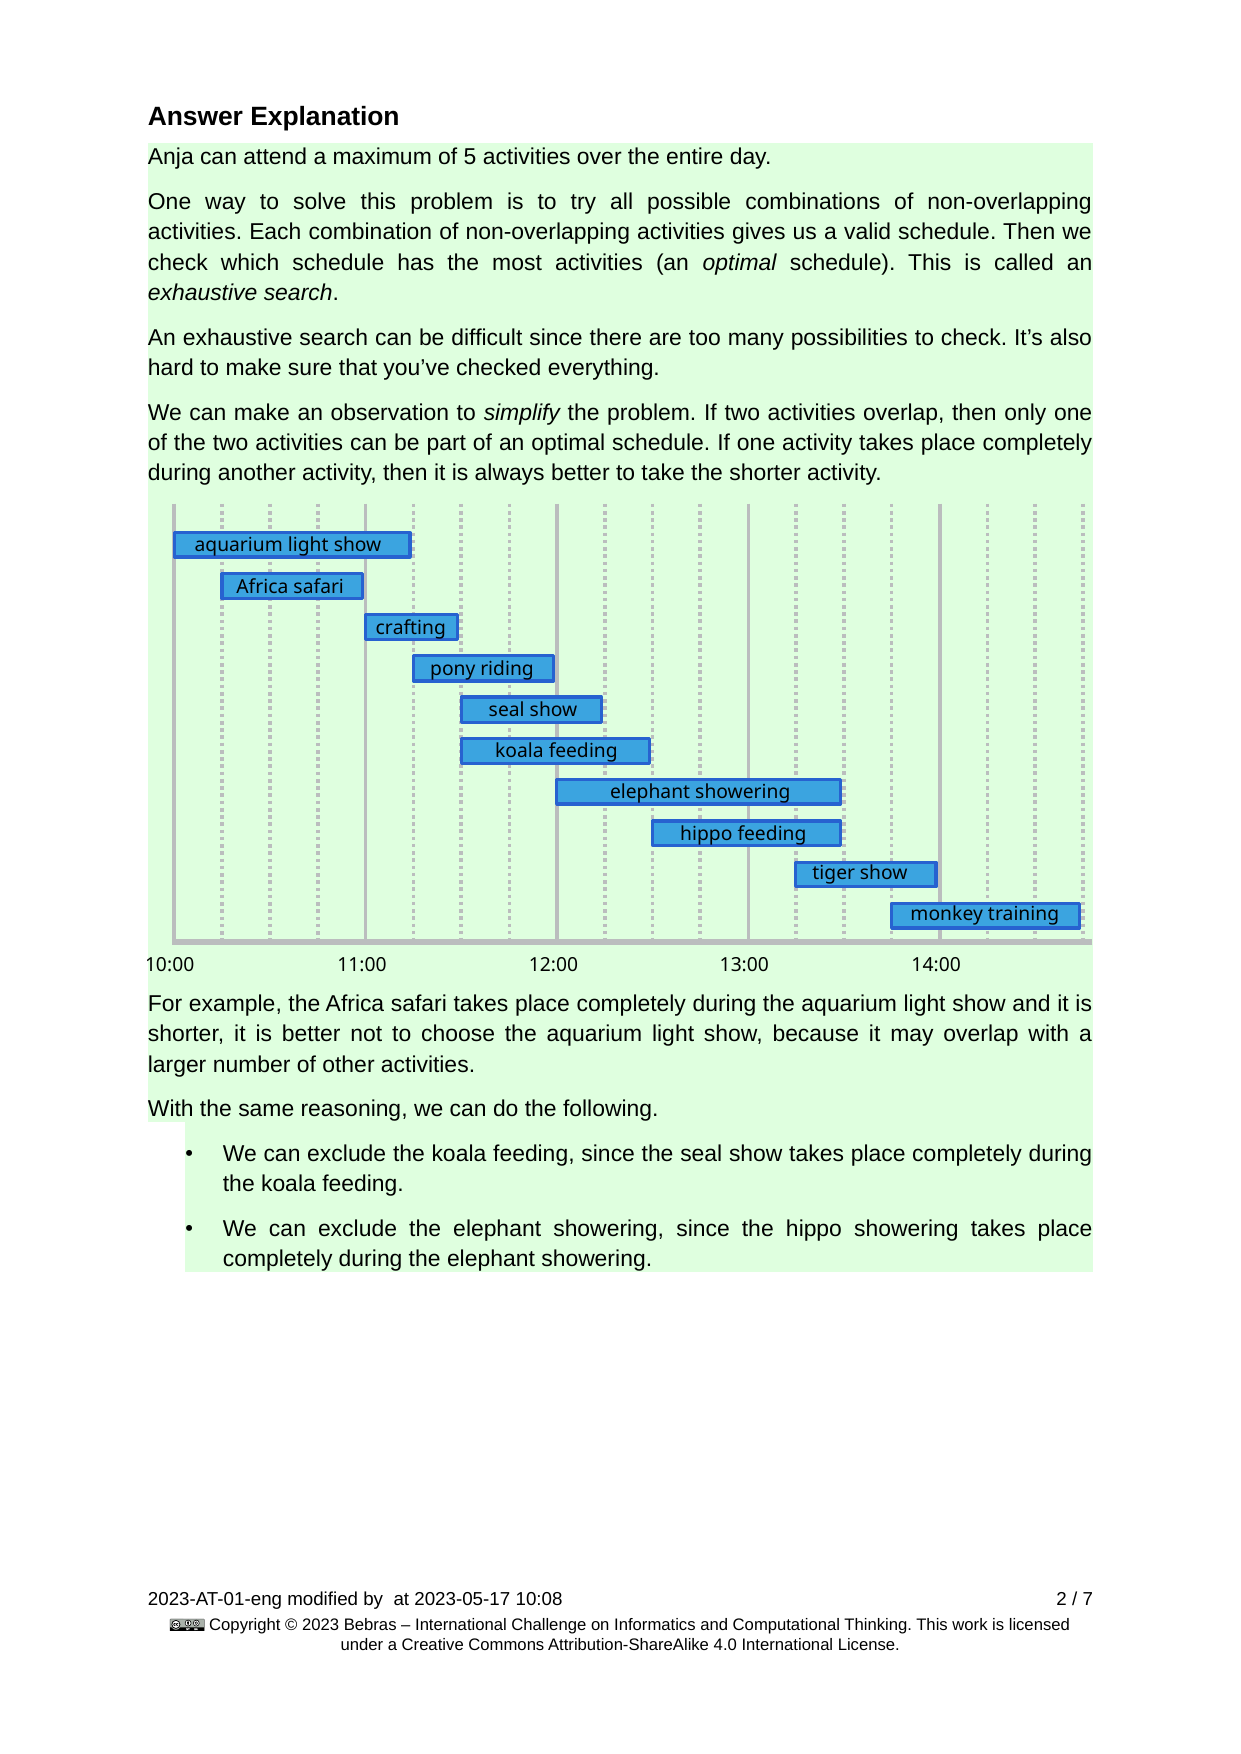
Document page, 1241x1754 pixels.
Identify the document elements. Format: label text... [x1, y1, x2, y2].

text We can make an observation to simplify the problem. If two activities overlap, then only one of the two activities can be part of an optimal schedule. If one activity takes place completely during another activity, then it is always better to take the shorter activity. [148, 398, 1093, 485]
text One way to solve this problem is to try all possible combinations of non-overlapping activities. Each combination of non-overlapping activities gives us a valid schedule. Then we check which schedule has the most activities (an optimal schedule). This is called an exhaustive search. [148, 188, 1093, 305]
text With the same reasoning, we can do the following. [148, 1095, 1093, 1122]
list We can exclude the koala feeding, since the seal show takes place completely during the koala feeding. [185, 1140, 1093, 1197]
subtitle Answer Explanation [148, 100, 1093, 131]
text Anja can attend a maximum of 5 activities over the entire day. [148, 143, 1093, 169]
text For example, the Africa safari takes place completely during the aquarium light show and it is shorter, it is better not to choose the aquarium light show, because it may overlap with a larger number of other activities. [148, 990, 1093, 1077]
list We can exclude the elephant showering, since the hippo showering takes place completely during the elephant showering. [185, 1215, 1093, 1272]
text An exhaustive search can be difficult since there are too many possibilities to check. It’s also hard to make sure that you’ve checked everything. [148, 323, 1093, 380]
